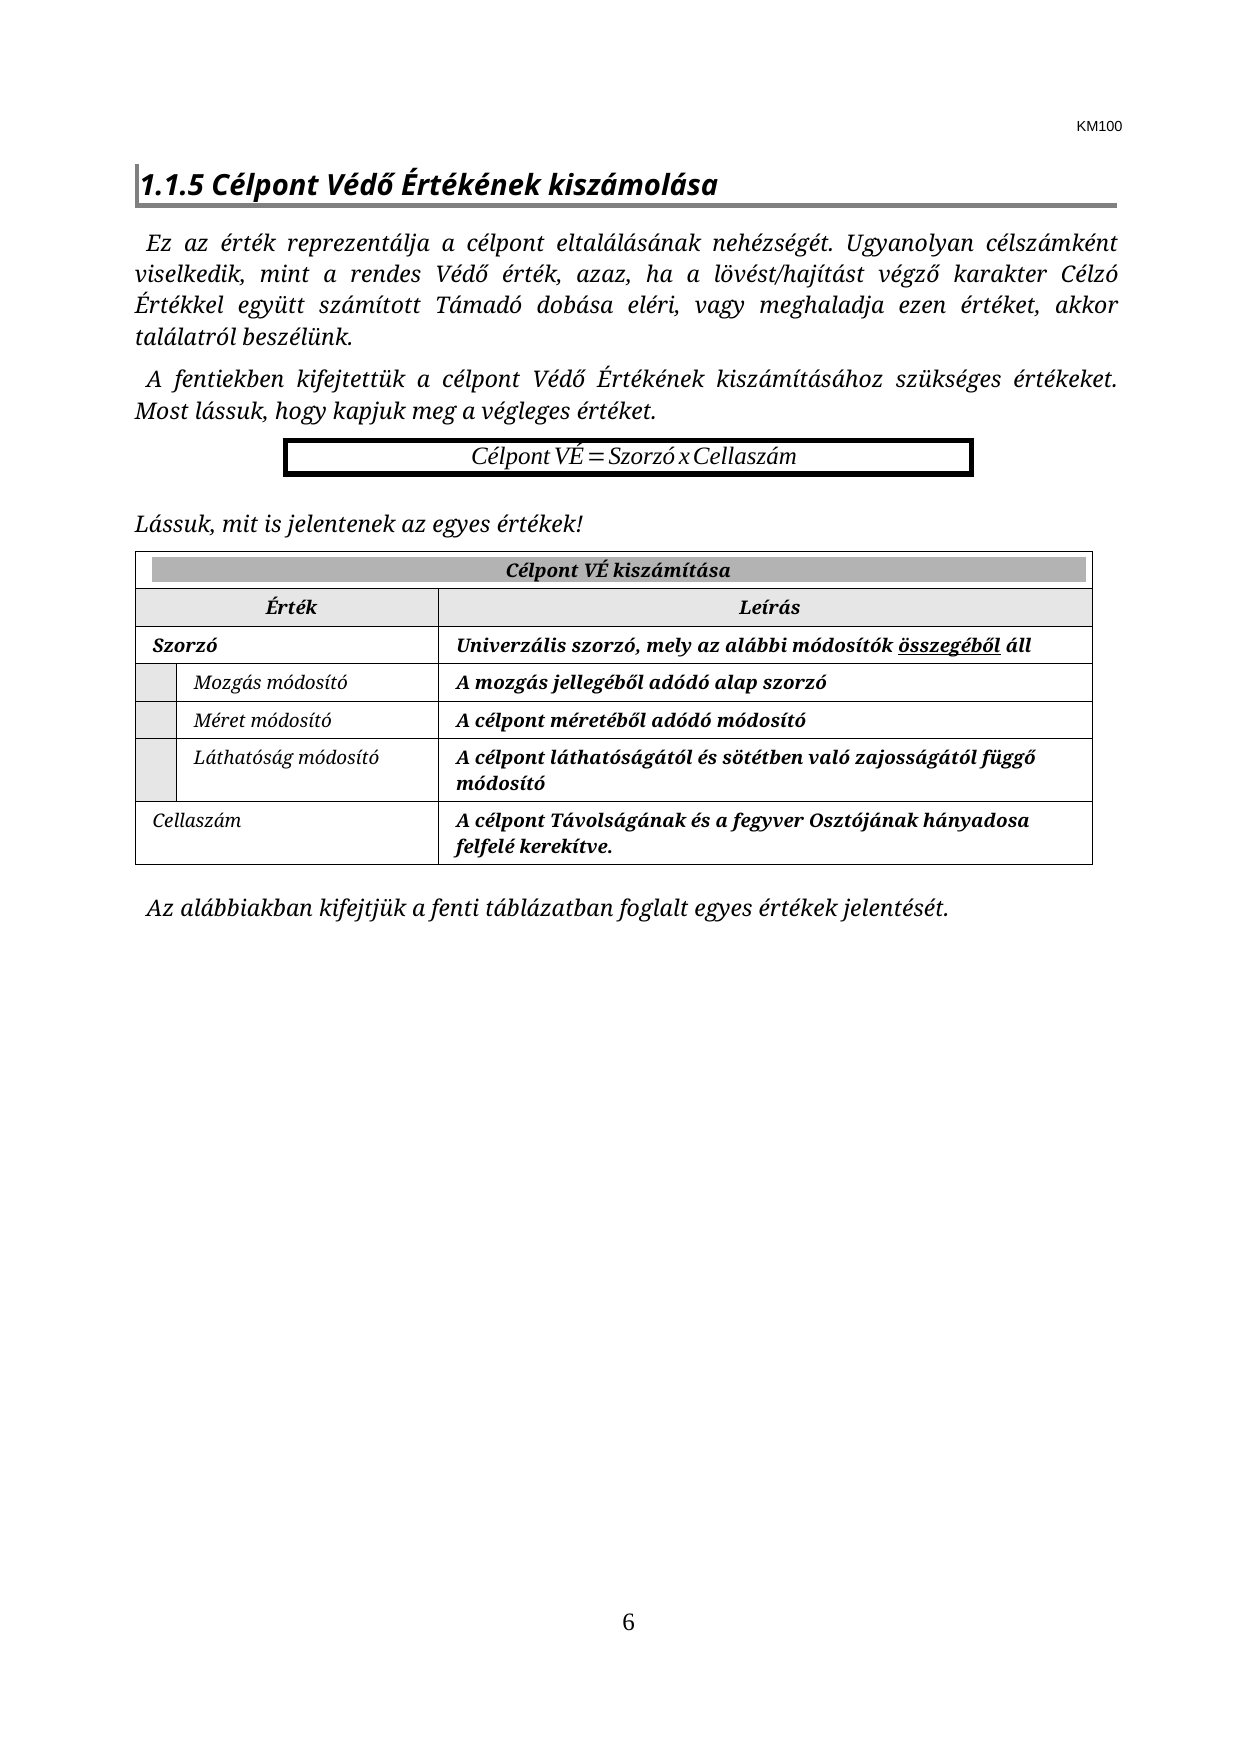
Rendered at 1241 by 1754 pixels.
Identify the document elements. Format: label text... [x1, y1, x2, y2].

text Az alábbiakban kifejtjük a fenti táblázatban foglalt egyes értékek jelentését. [134, 892, 1122, 923]
table_cell Leírás [439, 589, 1092, 626]
table_cell Mozgás módosító [177, 664, 438, 701]
text A fentiekben kifejtettük a célpont Védő Értékének kiszámításához szükséges értékeket. Most lássuk, hogy kapjuk meg a végleges értéket. [134, 363, 1122, 426]
table_cell Érték [136, 589, 438, 626]
table_cell A célpont méretéből adódó módosító [439, 702, 1092, 738]
table_cell Láthatóság módosító [177, 739, 438, 801]
table_cell [136, 739, 176, 801]
table_cell [136, 702, 176, 738]
table_cell A célpont Távolságának és a fegyver Osztójának hányadosa felfelé kerekítve. [439, 802, 1092, 864]
table_cell Szorzó [136, 627, 438, 663]
table_cell A mozgás jellegéből adódó alap szorzó [439, 664, 1092, 701]
table_cell Cellaszám [136, 802, 438, 864]
table_cell [136, 664, 176, 701]
table_cell Univerzális szorzó, mely az alábbi módosítók összegéből áll [439, 627, 1092, 663]
text Ez az érték reprezentálja a célpont eltalálásának nehézségét. Ugyanolyan célszámként viselkedik, mint a rendes Védő érték, azaz, ha a lövést/hajítást végző karakter Célzó Értékkel együtt számított Támadó dobása eléri, vagy meghaladja ezen értéket, akkor találatról beszélünk. [134, 227, 1122, 352]
subtitle Célpont Védő Értékének kiszámolása [139, 164, 1122, 204]
text Lássuk, mit is jelentenek az egyes értékek! [134, 477, 1122, 539]
table_cell A célpont láthatóságától és sötétben való zajosságától függő módosító [439, 739, 1092, 801]
table_header [288, 443, 969, 471]
table_header Célpont VÉ kiszámítása [136, 552, 1092, 588]
table_cell Méret módosító [177, 702, 438, 738]
